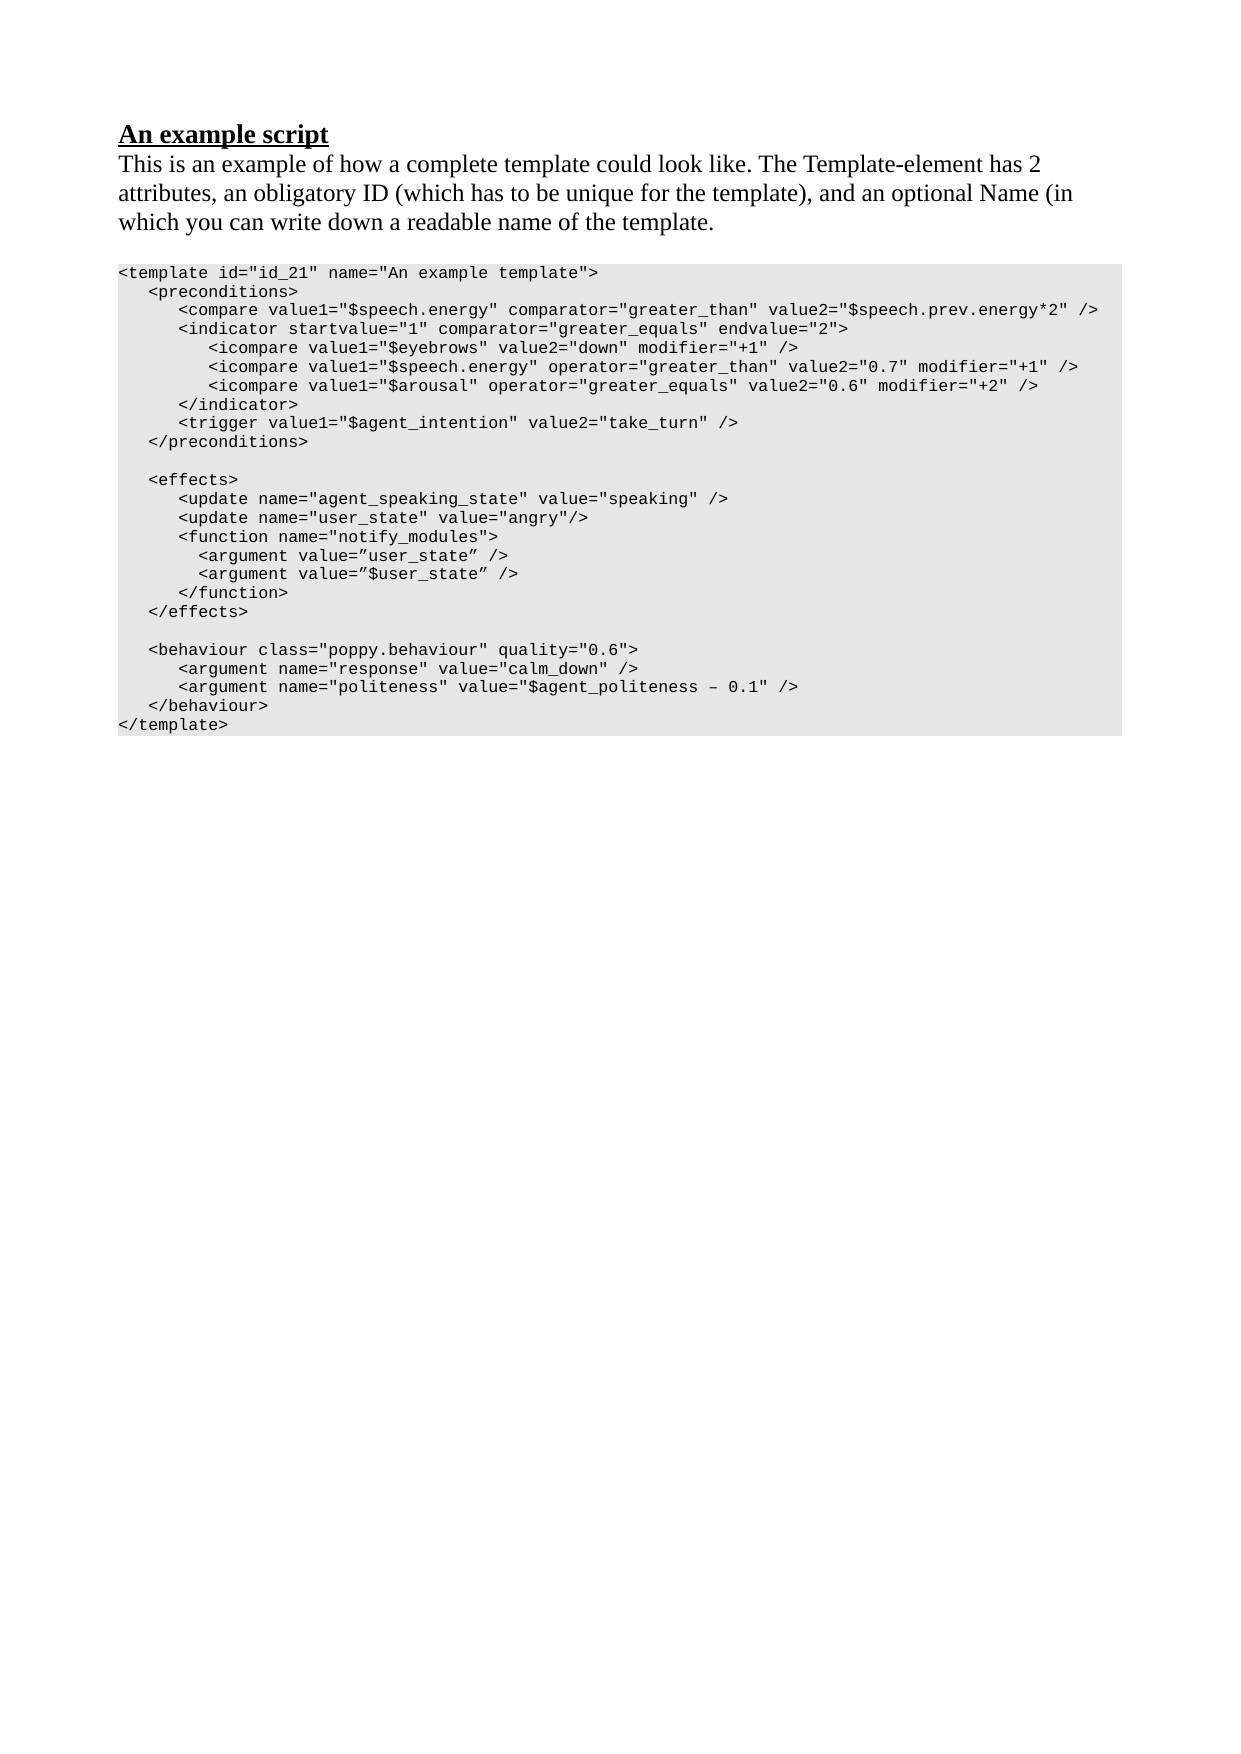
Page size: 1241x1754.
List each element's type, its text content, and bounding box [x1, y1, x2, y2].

text <argument name="response" value="calm_down" /> [118, 660, 1122, 679]
text </function> [118, 585, 1122, 604]
text <template id="id_21" name="An example template"> [118, 264, 1122, 283]
text </preconditions> [118, 434, 1122, 453]
text <argument value=”user_state” /> [118, 547, 1122, 566]
text <icompare value1="$arousal" operator="greater_equals" value2="0.6" modifier="+2" /> [118, 377, 1122, 396]
text </effects> [118, 604, 1122, 622]
text An example script [118, 118, 1122, 149]
text <behaviour class="poppy.behaviour" quality="0.6"> [118, 641, 1122, 660]
text <icompare value1="$eyebrows" value2="down" modifier="+1" /> [118, 340, 1122, 358]
text <function name="notify_modules"> [118, 528, 1122, 547]
text <compare value1="$speech.energy" comparator="greater_than" value2="$speech.prev.energy*2" /> [118, 302, 1122, 321]
text <argument value=”$user_state” /> [118, 566, 1122, 585]
text </indicator> [118, 396, 1122, 415]
text <update name="user_state" value="angry"/> [118, 509, 1122, 528]
text This is an example of how a complete template could look like. The Template-element has 2 attributes, an obligatory ID (which has to be unique for the template), and an optional Name (in which you can write down a readable name of the template. [118, 149, 1122, 236]
text </behaviour> [118, 698, 1122, 717]
text <trigger value1="$agent_intention" value2="take_turn" /> [118, 415, 1122, 434]
text <preconditions> [118, 283, 1122, 302]
text <icompare value1="$speech.energy" operator="greater_than" value2="0.7" modifier="+1" /> [118, 358, 1122, 377]
text <argument name="politeness" value="$agent_politeness – 0.1" /> [118, 679, 1122, 698]
text <effects> [118, 472, 1122, 491]
text <indicator startvalue="1" comparator="greater_equals" endvalue="2"> [118, 321, 1122, 340]
text <update name="agent_speaking_state" value="speaking" /> [118, 491, 1122, 509]
text </template> [118, 717, 1122, 736]
